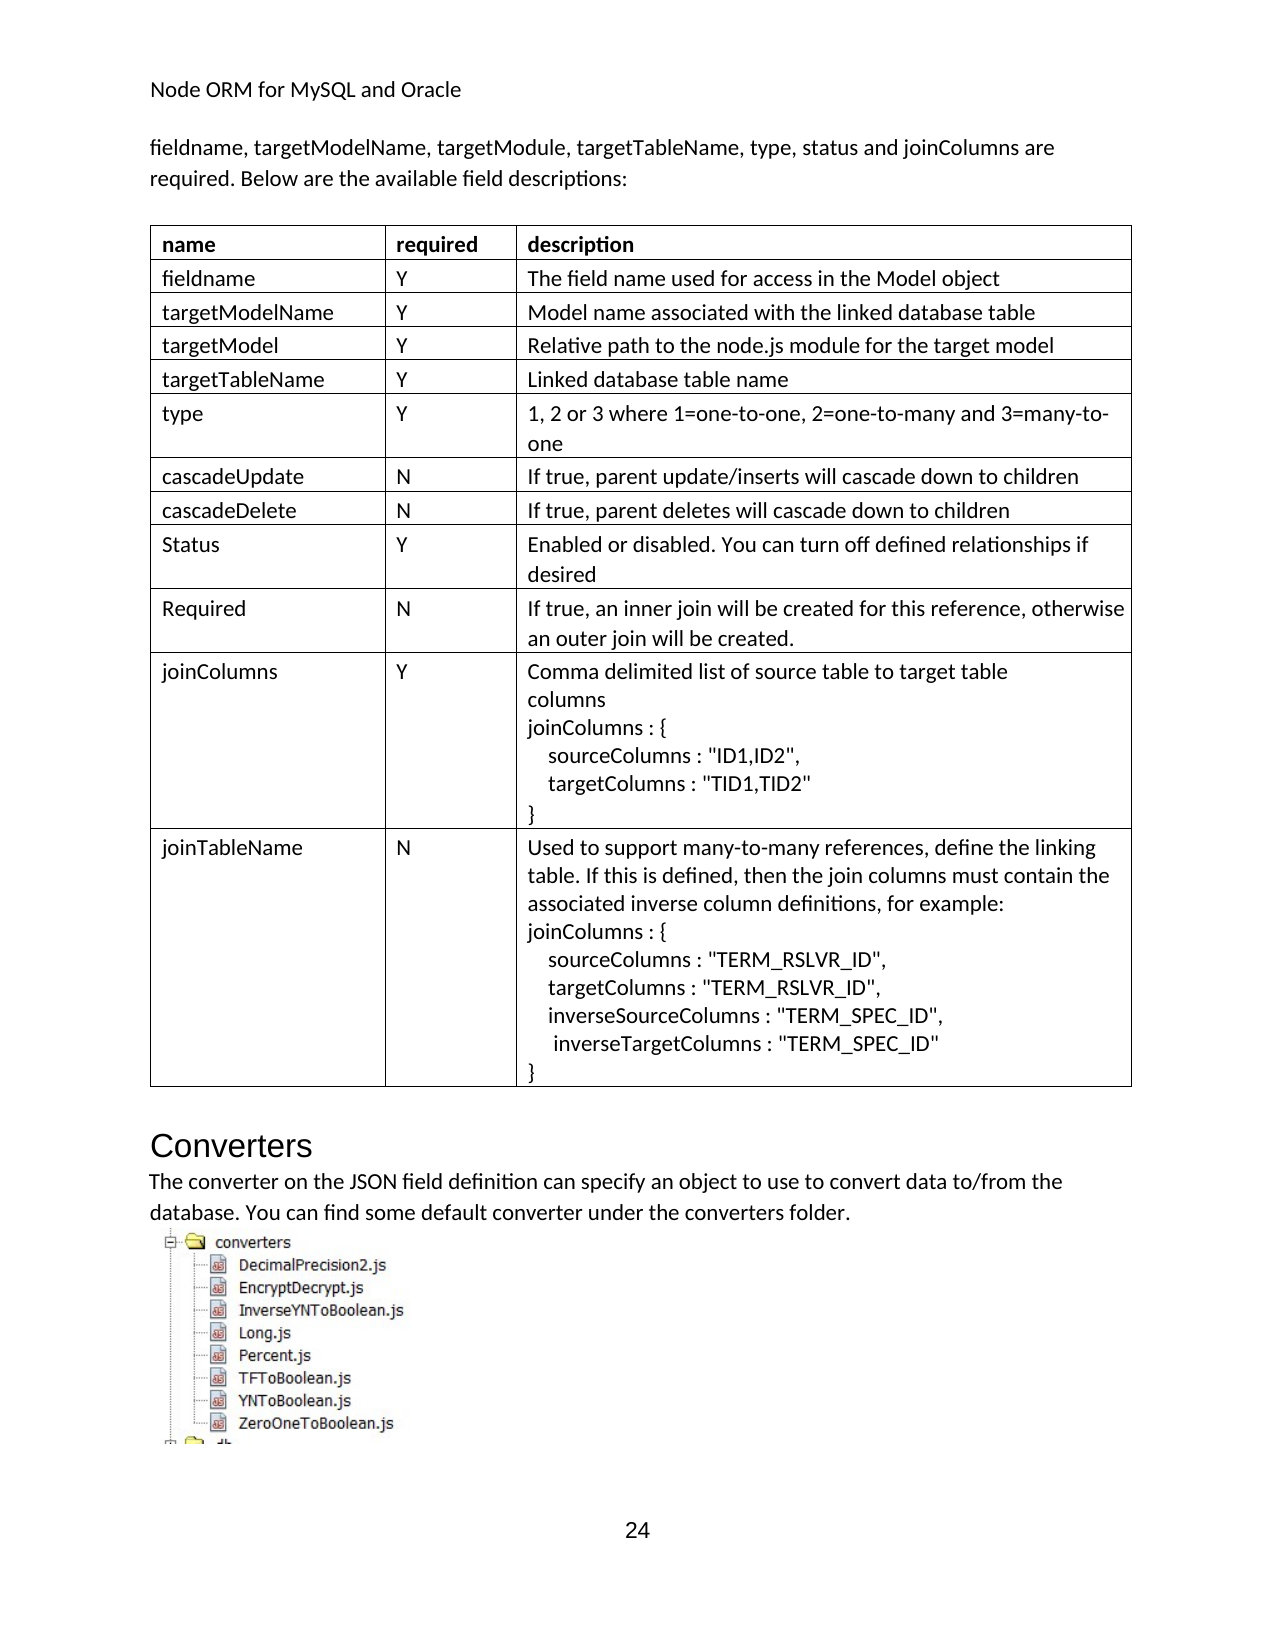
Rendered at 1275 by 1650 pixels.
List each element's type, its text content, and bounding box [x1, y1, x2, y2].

table_cell Status [151, 525, 385, 588]
table_cell joinColumns [151, 653, 385, 828]
table_cell 1, 2 or 3 where 1=one-to-one, 2=one-to-many and 3=many-to-one [517, 394, 1131, 457]
table_header description [517, 226, 1131, 258]
table_cell Y [386, 260, 516, 292]
table_cell Enabled or disabled. You can turn off defined relationships if desired [517, 525, 1131, 588]
subtitle Converters [150, 1126, 1143, 1165]
picture [150, 1228, 442, 1444]
table_cell Y [386, 327, 516, 359]
table_cell N [386, 492, 516, 524]
table_cell Used to support many-to-many references, define the linking table. If this is defined, then the join columns must contain the associated inverse column definitions, for example: joinColumns : { sourceColumns : "TERM_RSLVR_ID", targetColumns : "TERM_RSLVR_ID", inverseSourceColumns : "TERM_SPEC_ID", inverseTargetColumns : "TERM_SPEC_ID" } [517, 829, 1131, 1086]
table_cell Comma delimited list of source table to target table columns joinColumns : { sourceColumns : "ID1,ID2", targetColumns : "TID1,TID2" } [517, 653, 1131, 828]
table_cell fieldname [151, 260, 385, 292]
table_cell Y [386, 293, 516, 326]
table_cell Y [386, 525, 516, 588]
table_cell The field name used for access in the Model object [517, 260, 1131, 292]
table_cell targetTableName [151, 360, 385, 393]
table_cell type [151, 394, 385, 457]
table_cell N [386, 458, 516, 491]
text The converter on the JSON field definition can specify an object to use to convert data to/from the database. You can find some default converter under the converters folder. [148, 1167, 1132, 1226]
table_cell N [386, 829, 516, 1086]
table_cell Y [386, 360, 516, 393]
table_cell joinTableName [151, 829, 385, 1086]
table_cell Linked database table name [517, 360, 1131, 393]
table_cell Y [386, 653, 516, 828]
table_cell If true, parent deletes will cascade down to children [517, 492, 1131, 524]
table_cell cascadeUpdate [151, 458, 385, 491]
table_cell N [386, 589, 516, 652]
table_cell targetModel [151, 327, 385, 359]
table_cell Y [386, 394, 516, 457]
table_header required [386, 226, 516, 258]
table_cell cascadeDelete [151, 492, 385, 524]
table_cell targetModelName [151, 293, 385, 326]
table_cell Required [151, 589, 385, 652]
text fieldname, targetModelName, targetModule, targetTableName, type, status and joinColumns are required. Below are the available field descriptions: [148, 133, 1132, 192]
table_cell Relative path to the node.js module for the target model [517, 327, 1131, 359]
table_cell Model name associated with the linked database table [517, 293, 1131, 326]
table_cell If true, an inner join will be created for this reference, otherwise an outer join will be created. [517, 589, 1131, 652]
table_header name [151, 226, 385, 258]
table_cell If true, parent update/inserts will cascade down to children [517, 458, 1131, 491]
